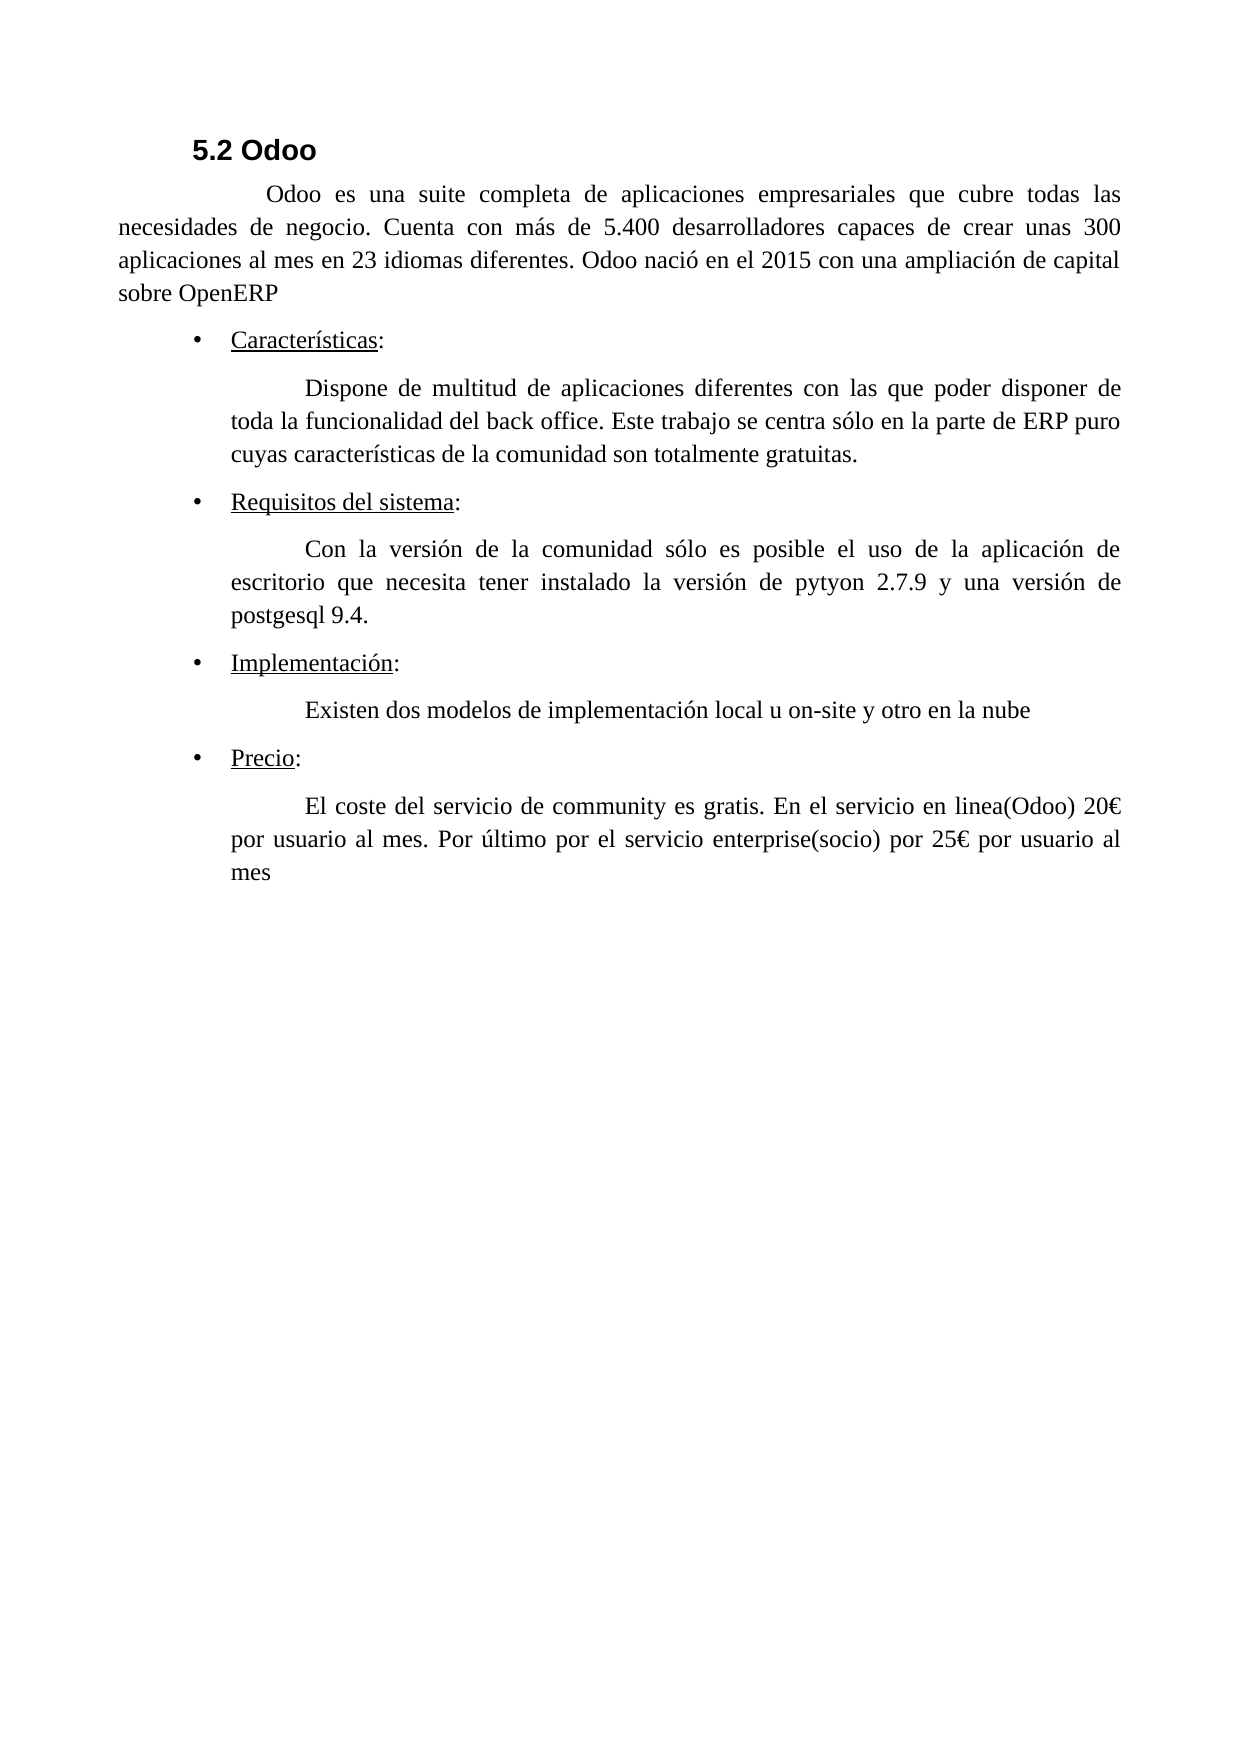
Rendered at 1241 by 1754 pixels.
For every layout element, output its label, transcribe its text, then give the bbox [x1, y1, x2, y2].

list Con la versión de la comunidad sólo es posible el uso de la aplicación de escritorio que necesita tener instalado la versión de pytyon 2.7.9 y una versión de postgesql 9.4. [193, 534, 1122, 629]
list Existen dos modelos de implementación local u on-site y otro en la nube [193, 696, 1122, 724]
list El coste del servicio de community es gratis. En el servicio en linea(Odoo) 20€ por usuario al mes. Por último por el servicio enterprise(socio) por 25€ por usuario al mes [193, 791, 1122, 886]
subtitle 5.2 Odoo [118, 133, 1122, 166]
list Requisitos del sistema: [193, 487, 1122, 515]
list Implementación: [193, 648, 1122, 677]
text Odoo es una suite completa de aplicaciones empresariales que cubre todas las necesidades de negocio. Cuenta con más de 5.400 desarrolladores capaces de crear unas 300 aplicaciones al mes en 23 idiomas diferentes. Odoo nació en el 2015 con una ampliación de capital sobre OpenERP [118, 179, 1122, 307]
list Dispone de multitud de aplicaciones diferentes con las que poder disponer de toda la funcionalidad del back office. Este trabajo se centra sólo en la parte de ERP puro cuyas características de la comunidad son totalmente gratuitas. [193, 373, 1122, 468]
list Precio: [193, 743, 1122, 772]
list Características: [193, 325, 1122, 354]
